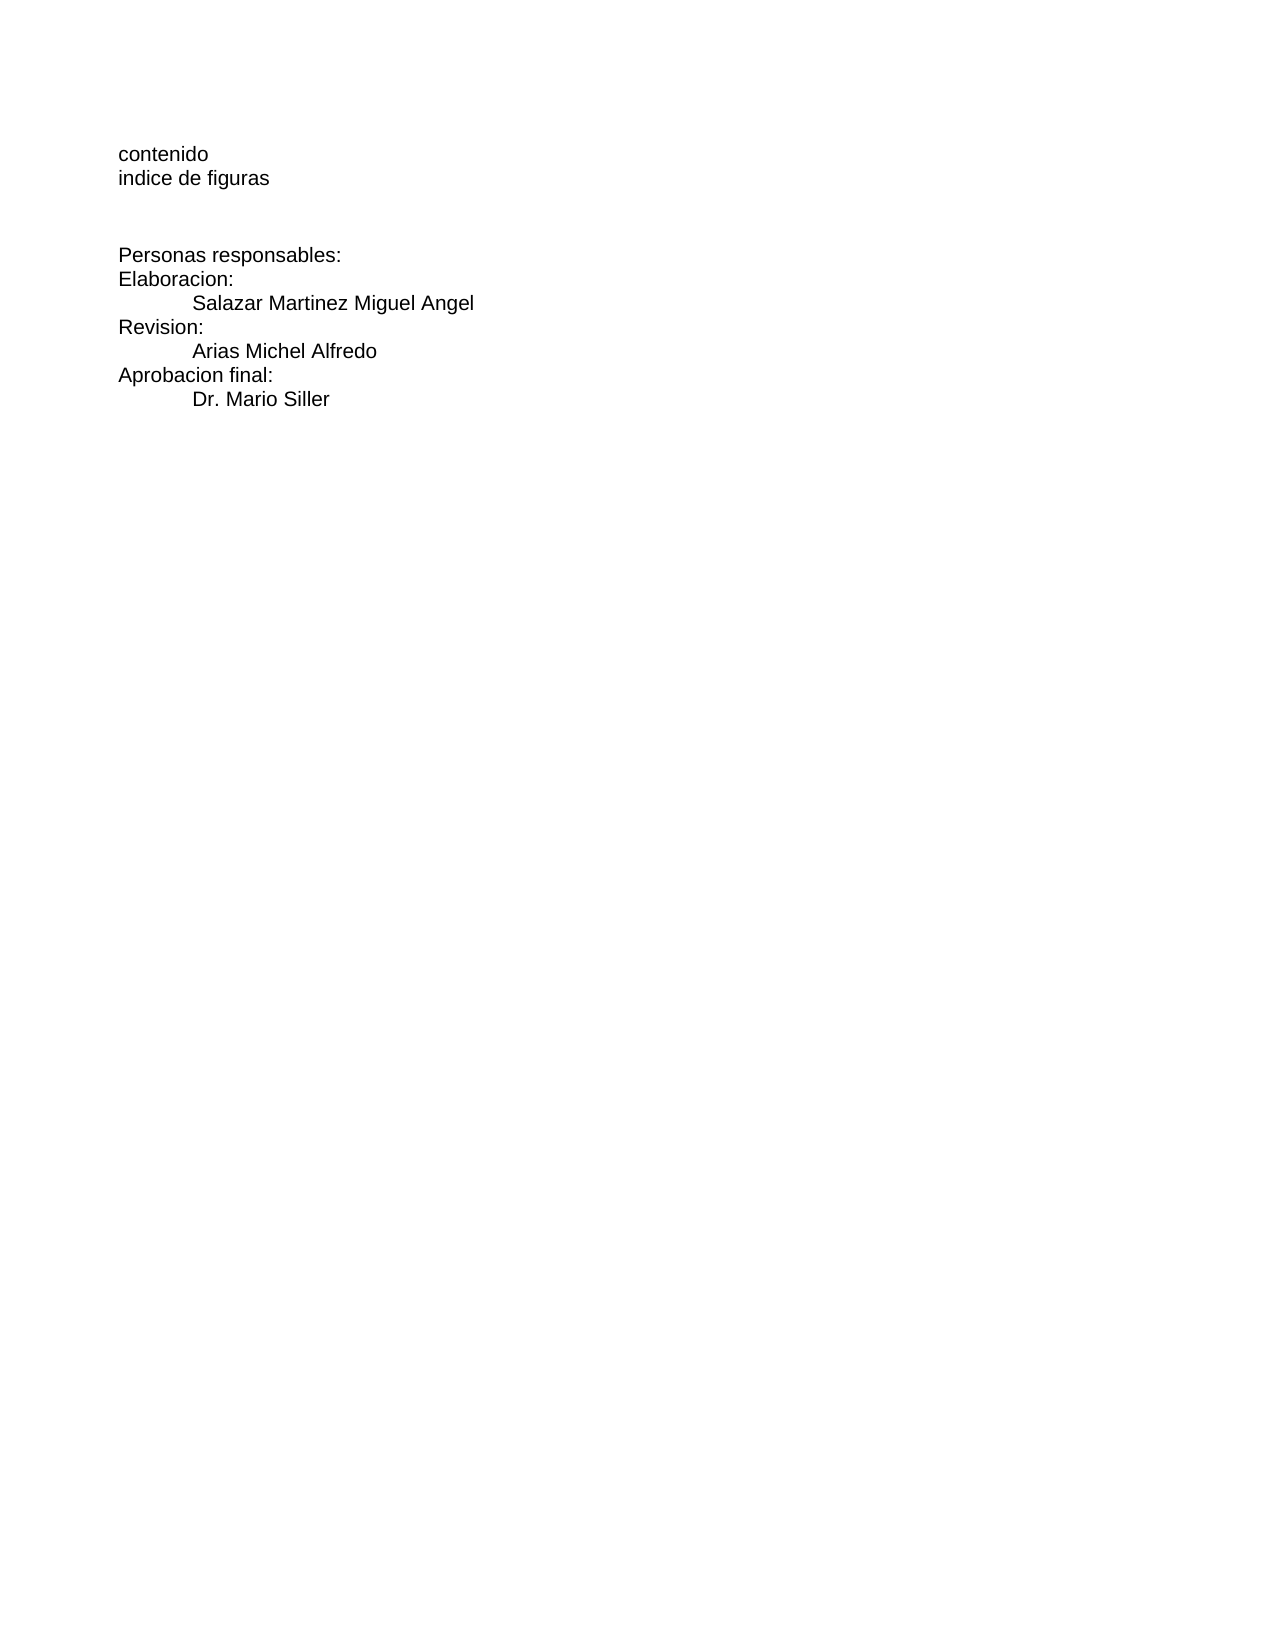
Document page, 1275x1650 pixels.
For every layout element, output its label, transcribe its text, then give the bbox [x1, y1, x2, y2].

text Aprobacion final: [118, 362, 1157, 386]
text Personas responsables: [118, 243, 1157, 267]
text contenido [118, 142, 1157, 166]
text Arias Michel Alfredo [118, 338, 1157, 362]
text Dr. Mario Siller [118, 386, 1157, 410]
text Salazar Martinez Miguel Angel [118, 291, 1157, 314]
text indice de figuras [118, 166, 1157, 190]
text Revision: [118, 314, 1157, 338]
text Elaboracion: [118, 267, 1157, 291]
